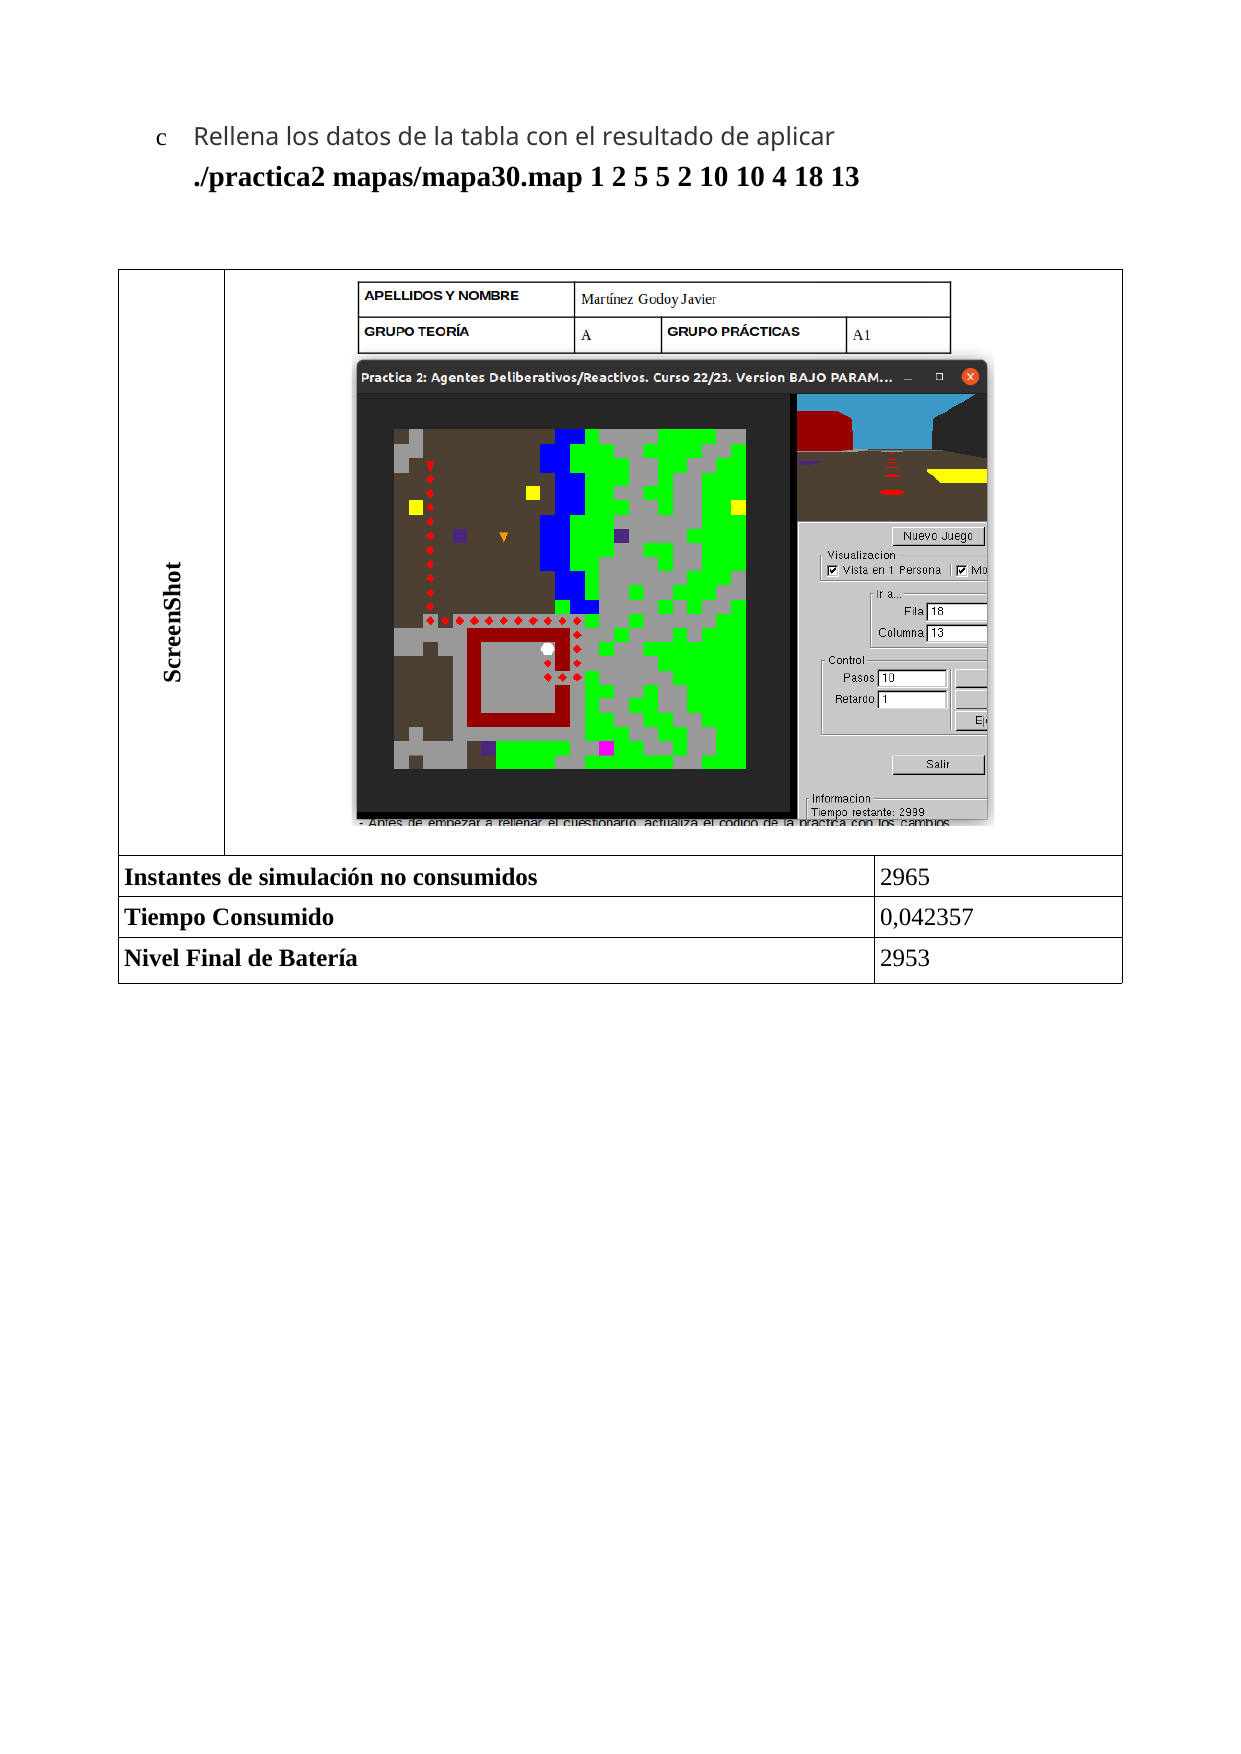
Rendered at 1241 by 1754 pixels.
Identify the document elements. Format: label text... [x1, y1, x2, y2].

picture [351, 274, 995, 826]
table_header ScreenShot [119, 270, 224, 855]
table_cell 2965 [875, 856, 1122, 896]
list Rellena los datos de la tabla con el resultado de aplicar ./practica2 mapas/mapa30.map 1 2 5 5 2 10 10 4 18 13 [156, 118, 1122, 192]
table_cell Instantes de simulación no consumidos [119, 856, 874, 896]
table_header [225, 270, 1122, 855]
table_cell 2953 [875, 938, 1122, 982]
table_cell Tiempo Consumido [119, 897, 874, 937]
table_cell 0,042357 [875, 897, 1122, 937]
table_cell Nivel Final de Batería [119, 938, 874, 982]
